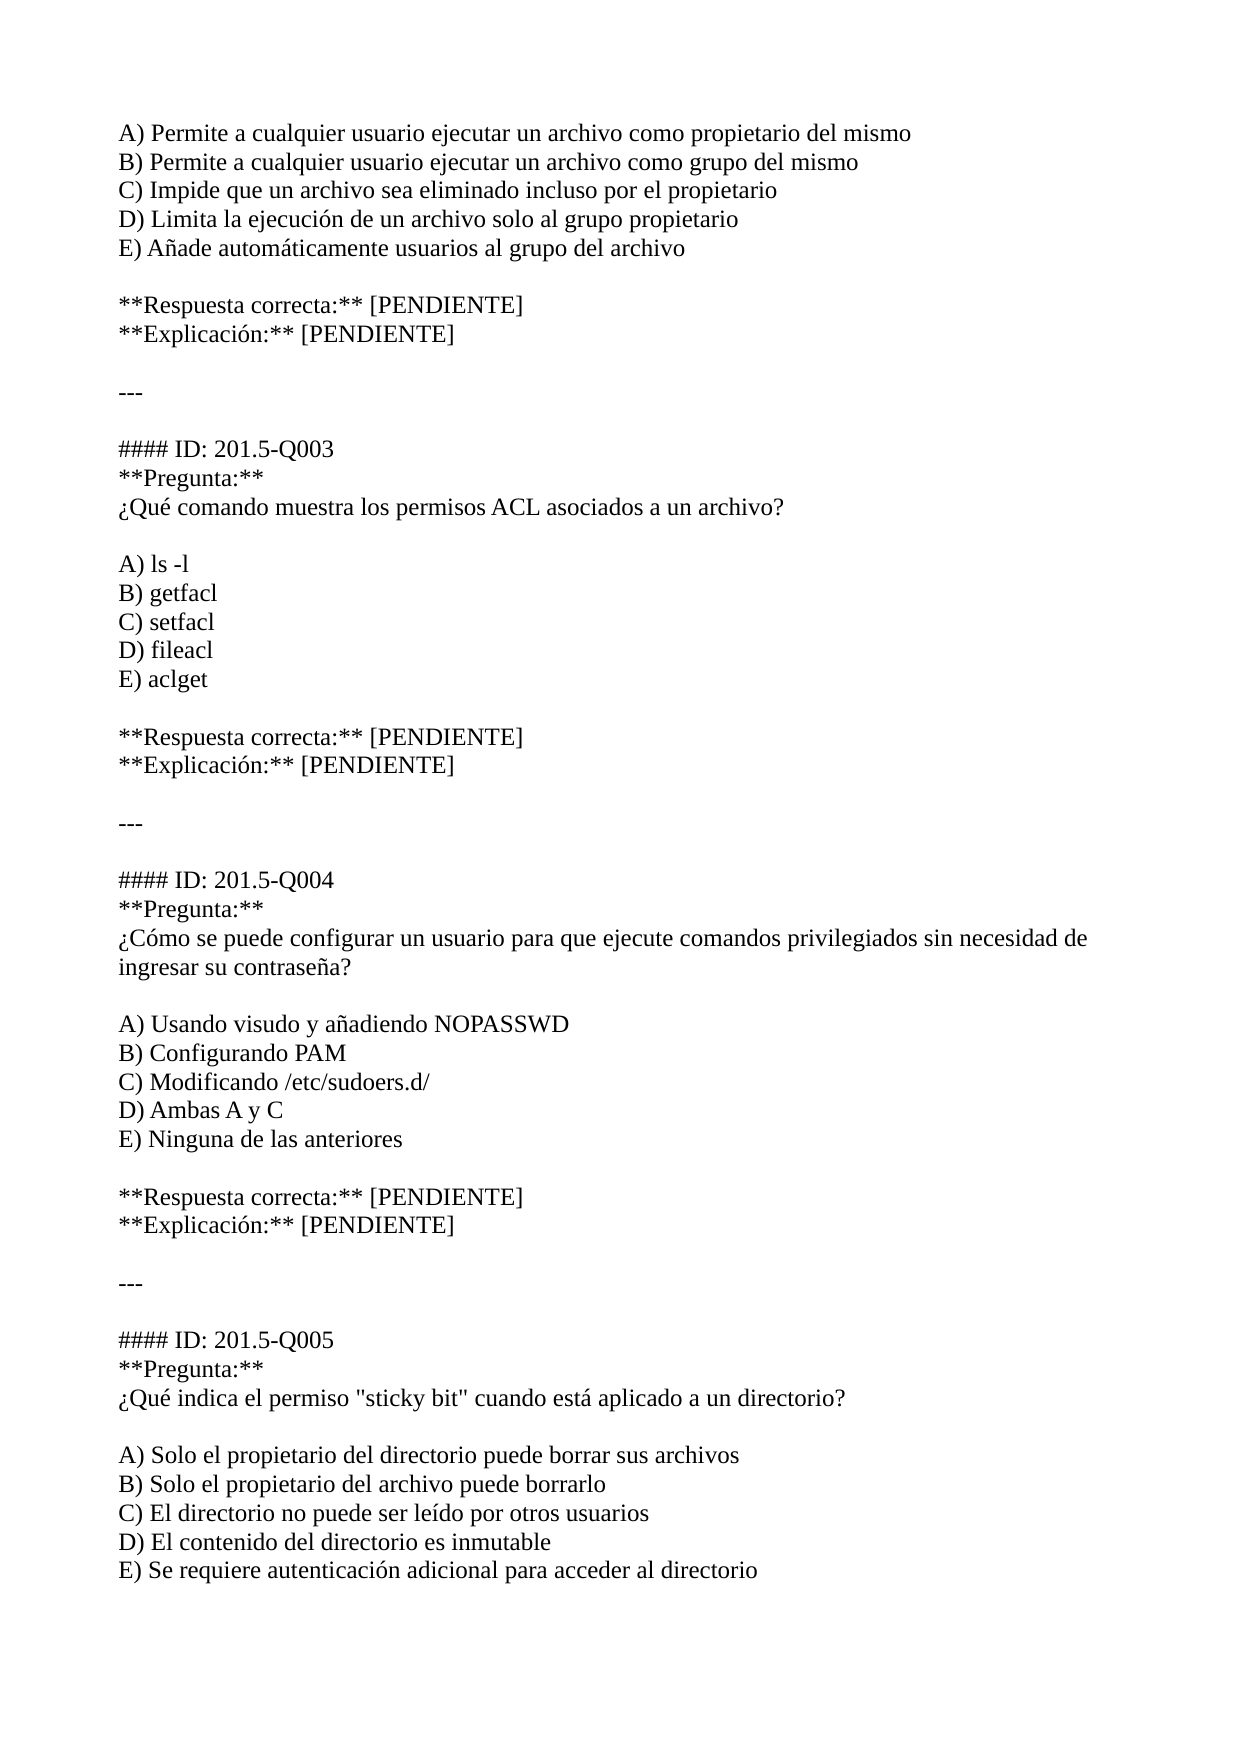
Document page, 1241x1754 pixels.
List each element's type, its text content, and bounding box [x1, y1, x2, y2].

text ¿Qué comando muestra los permisos ACL asociados a un archivo? [118, 492, 1122, 521]
text A) Permite a cualquier usuario ejecutar un archivo como propietario del mismo [118, 118, 1122, 147]
text D) El contenido del directorio es inmutable [118, 1527, 1122, 1556]
text E) aclget [118, 664, 1122, 693]
text B) Solo el propietario del archivo puede borrarlo [118, 1469, 1122, 1498]
text **Respuesta correcta:** [PENDIENTE] [118, 1182, 1122, 1211]
text D) Limita la ejecución de un archivo solo al grupo propietario [118, 204, 1122, 233]
text **Pregunta:** [118, 1354, 1122, 1383]
text **Respuesta correcta:** [PENDIENTE] [118, 291, 1122, 319]
text A) Solo el propietario del directorio puede borrar sus archivos [118, 1441, 1122, 1469]
text **Respuesta correcta:** [PENDIENTE] [118, 722, 1122, 751]
text E) Se requiere autenticación adicional para acceder al directorio [118, 1556, 1122, 1584]
text C) El directorio no puede ser leído por otros usuarios [118, 1498, 1122, 1527]
text A) ls -l [118, 549, 1122, 578]
text --- [118, 1268, 1122, 1297]
text **Explicación:** [PENDIENTE] [118, 751, 1122, 779]
text C) setfacl [118, 607, 1122, 636]
text E) Añade automáticamente usuarios al grupo del archivo [118, 233, 1122, 262]
text B) Configurando PAM [118, 1038, 1122, 1067]
text #### ID: 201.5-Q004 [118, 866, 1122, 894]
text C) Impide que un archivo sea eliminado incluso por el propietario [118, 176, 1122, 204]
text **Pregunta:** [118, 894, 1122, 923]
text **Explicación:** [PENDIENTE] [118, 1211, 1122, 1239]
text ¿Qué indica el permiso "sticky bit" cuando está aplicado a un directorio? [118, 1383, 1122, 1412]
text A) Usando visudo y añadiendo NOPASSWD [118, 1009, 1122, 1038]
text --- [118, 377, 1122, 406]
text E) Ninguna de las anteriores [118, 1124, 1122, 1153]
text B) Permite a cualquier usuario ejecutar un archivo como grupo del mismo [118, 147, 1122, 176]
text #### ID: 201.5-Q003 [118, 434, 1122, 463]
text **Pregunta:** [118, 463, 1122, 492]
text D) fileacl [118, 636, 1122, 664]
text **Explicación:** [PENDIENTE] [118, 319, 1122, 348]
text --- [118, 808, 1122, 837]
text C) Modificando /etc/sudoers.d/ [118, 1067, 1122, 1096]
text ¿Cómo se puede configurar un usuario para que ejecute comandos privilegiados sin necesidad de ingresar su contraseña? [118, 923, 1122, 981]
text #### ID: 201.5-Q005 [118, 1326, 1122, 1354]
text D) Ambas A y C [118, 1096, 1122, 1124]
text B) getfacl [118, 578, 1122, 607]
